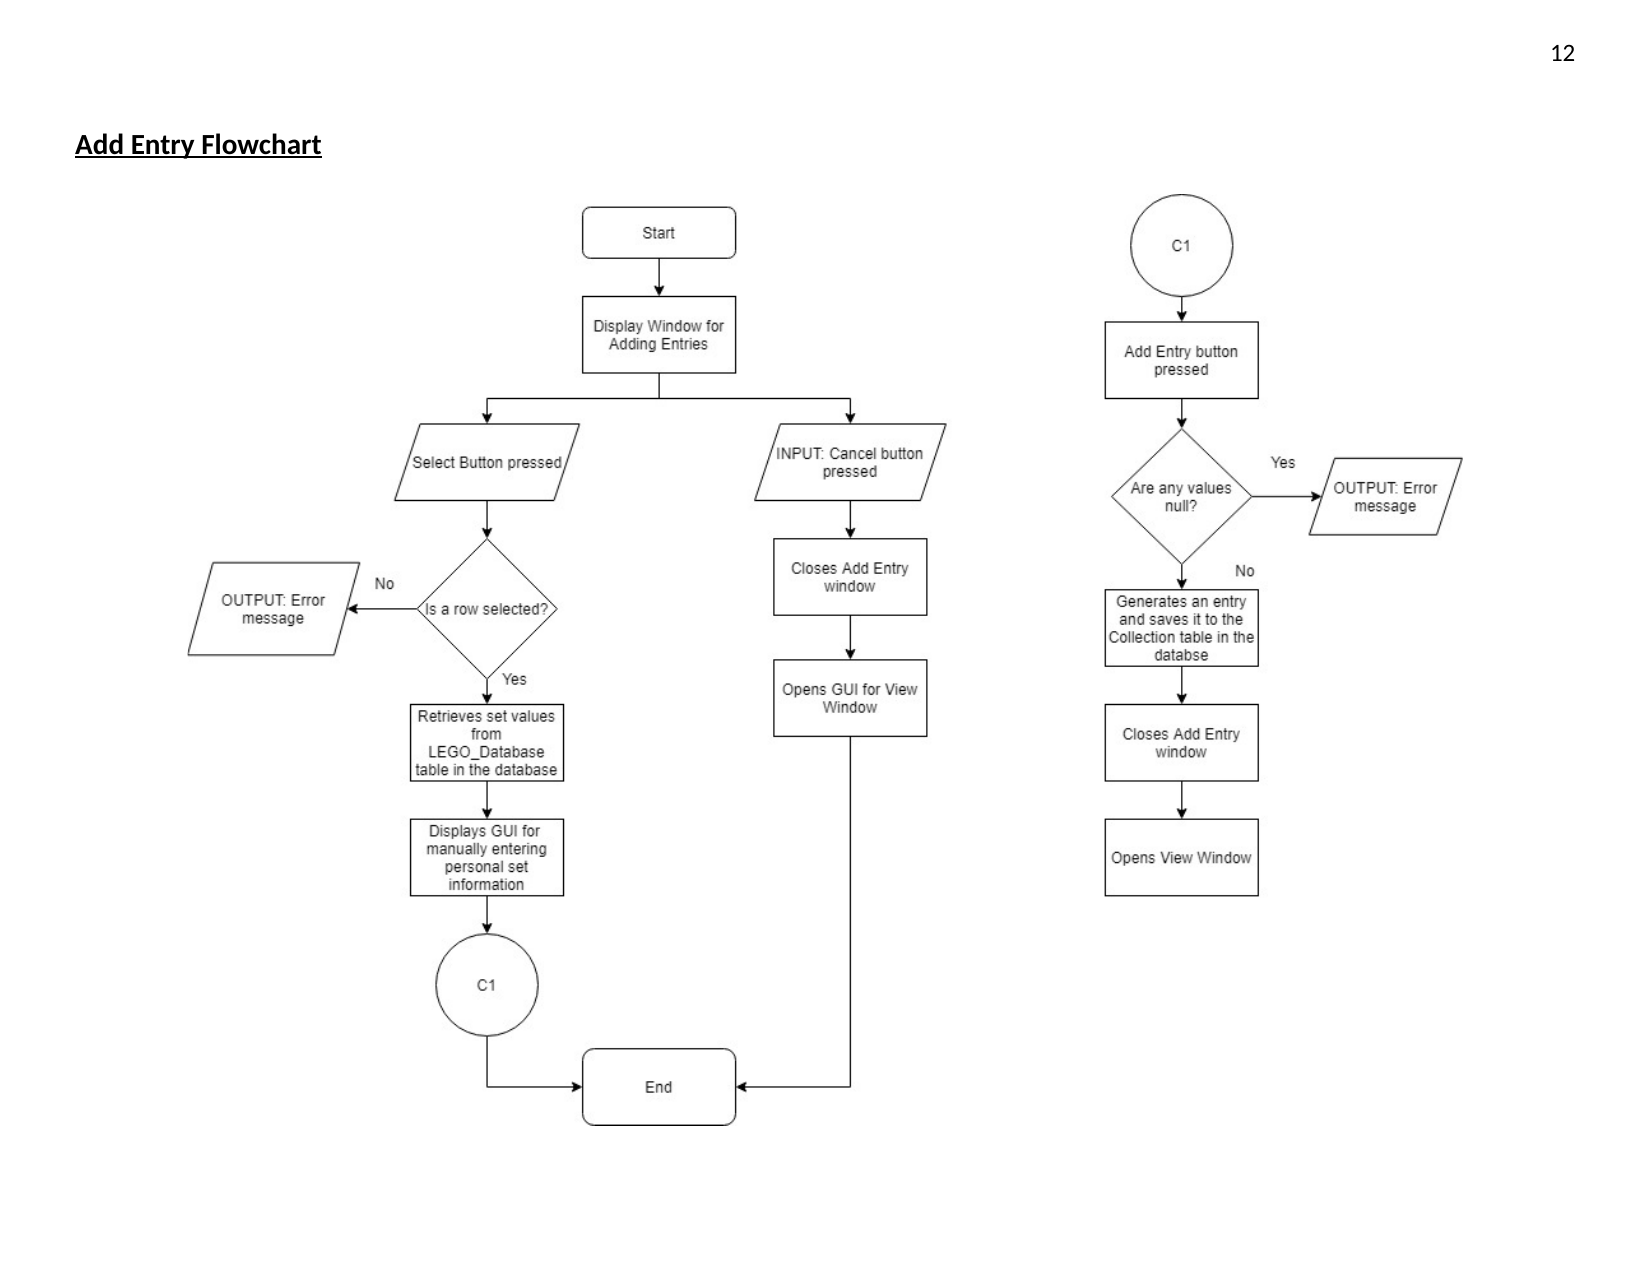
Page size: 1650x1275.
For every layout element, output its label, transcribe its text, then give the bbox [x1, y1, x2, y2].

subtitle Add Entry Flowchart [75, 126, 1575, 162]
